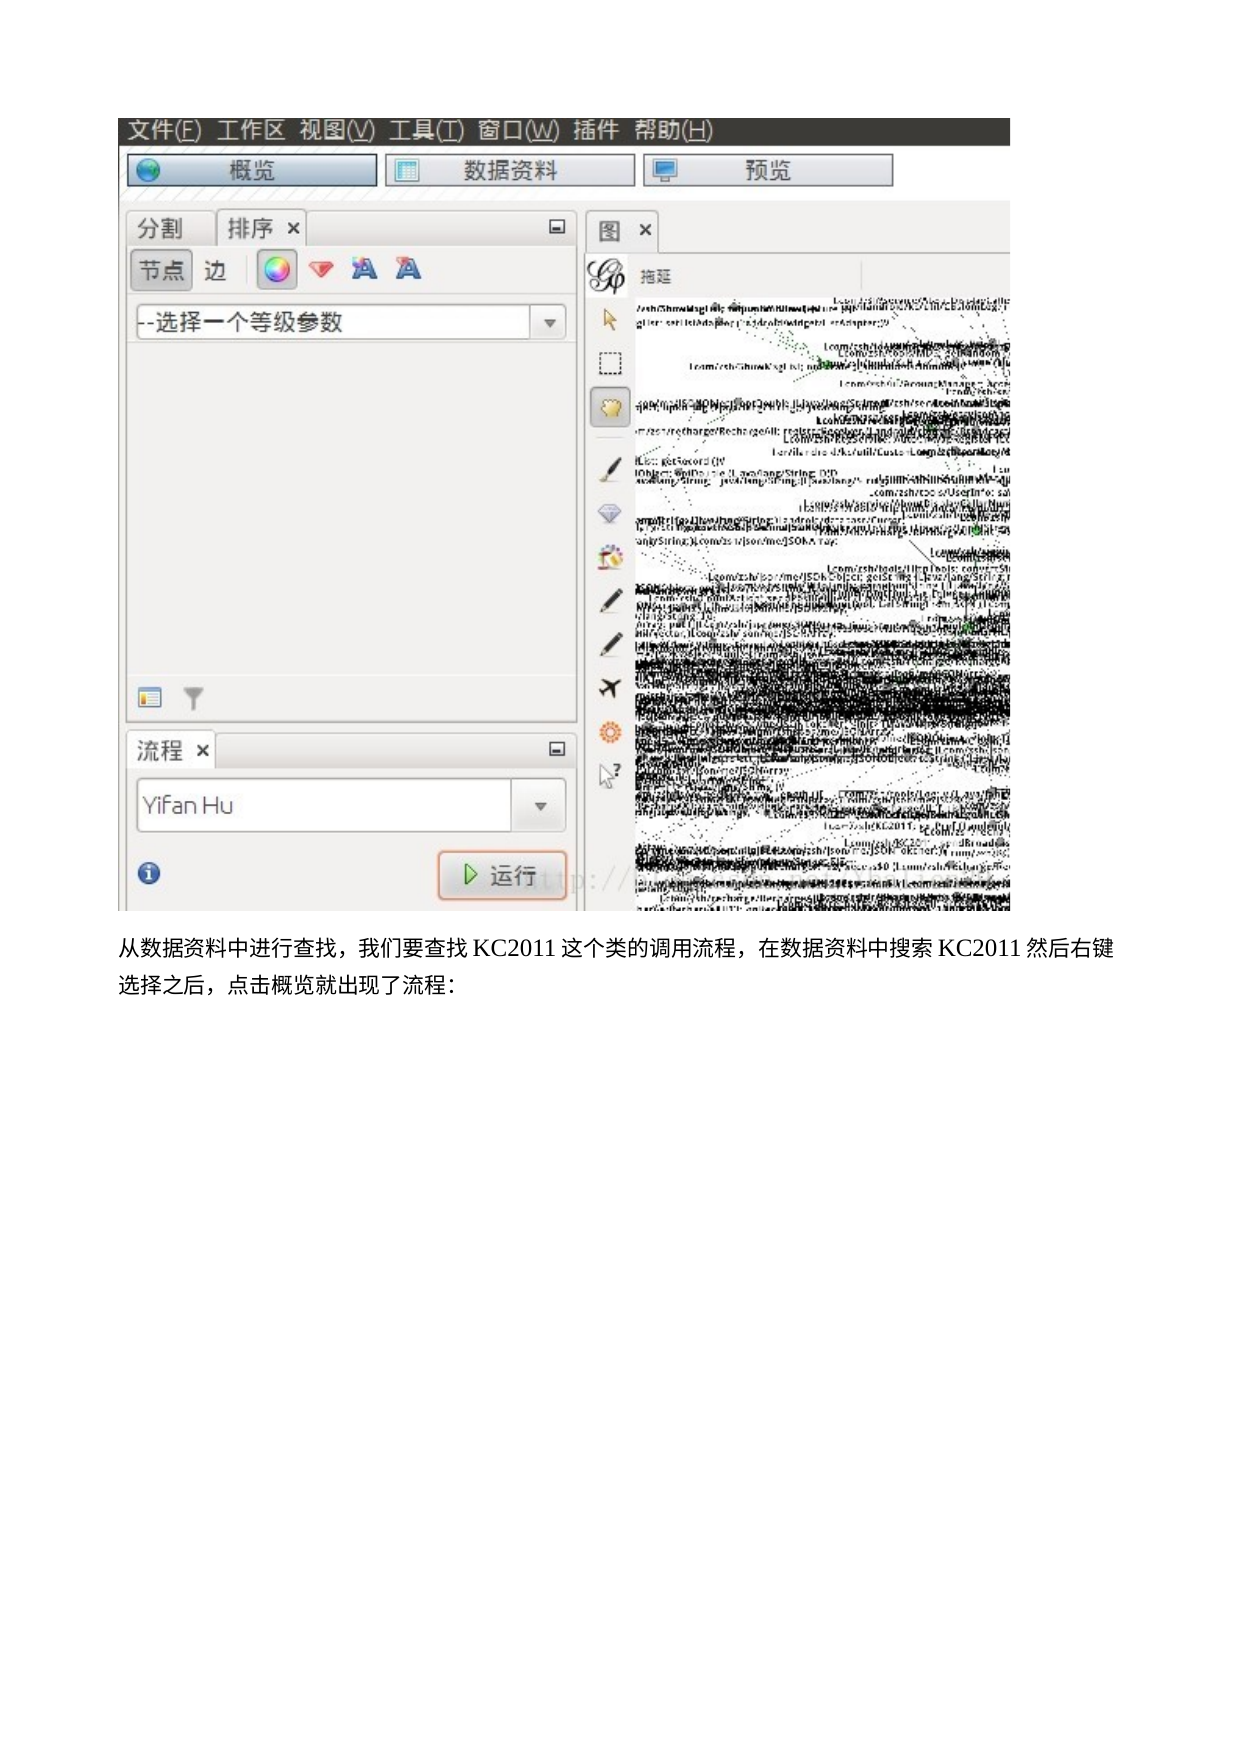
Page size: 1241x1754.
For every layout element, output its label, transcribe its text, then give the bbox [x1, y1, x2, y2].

picture [118, 118, 1011, 911]
text 从数据资料中进行查找，我们要查找KC2011这个类的调用流程，在数据资料中搜索KC2011然后右键选择之后，点击概览就出现了流程： [118, 931, 1122, 1000]
